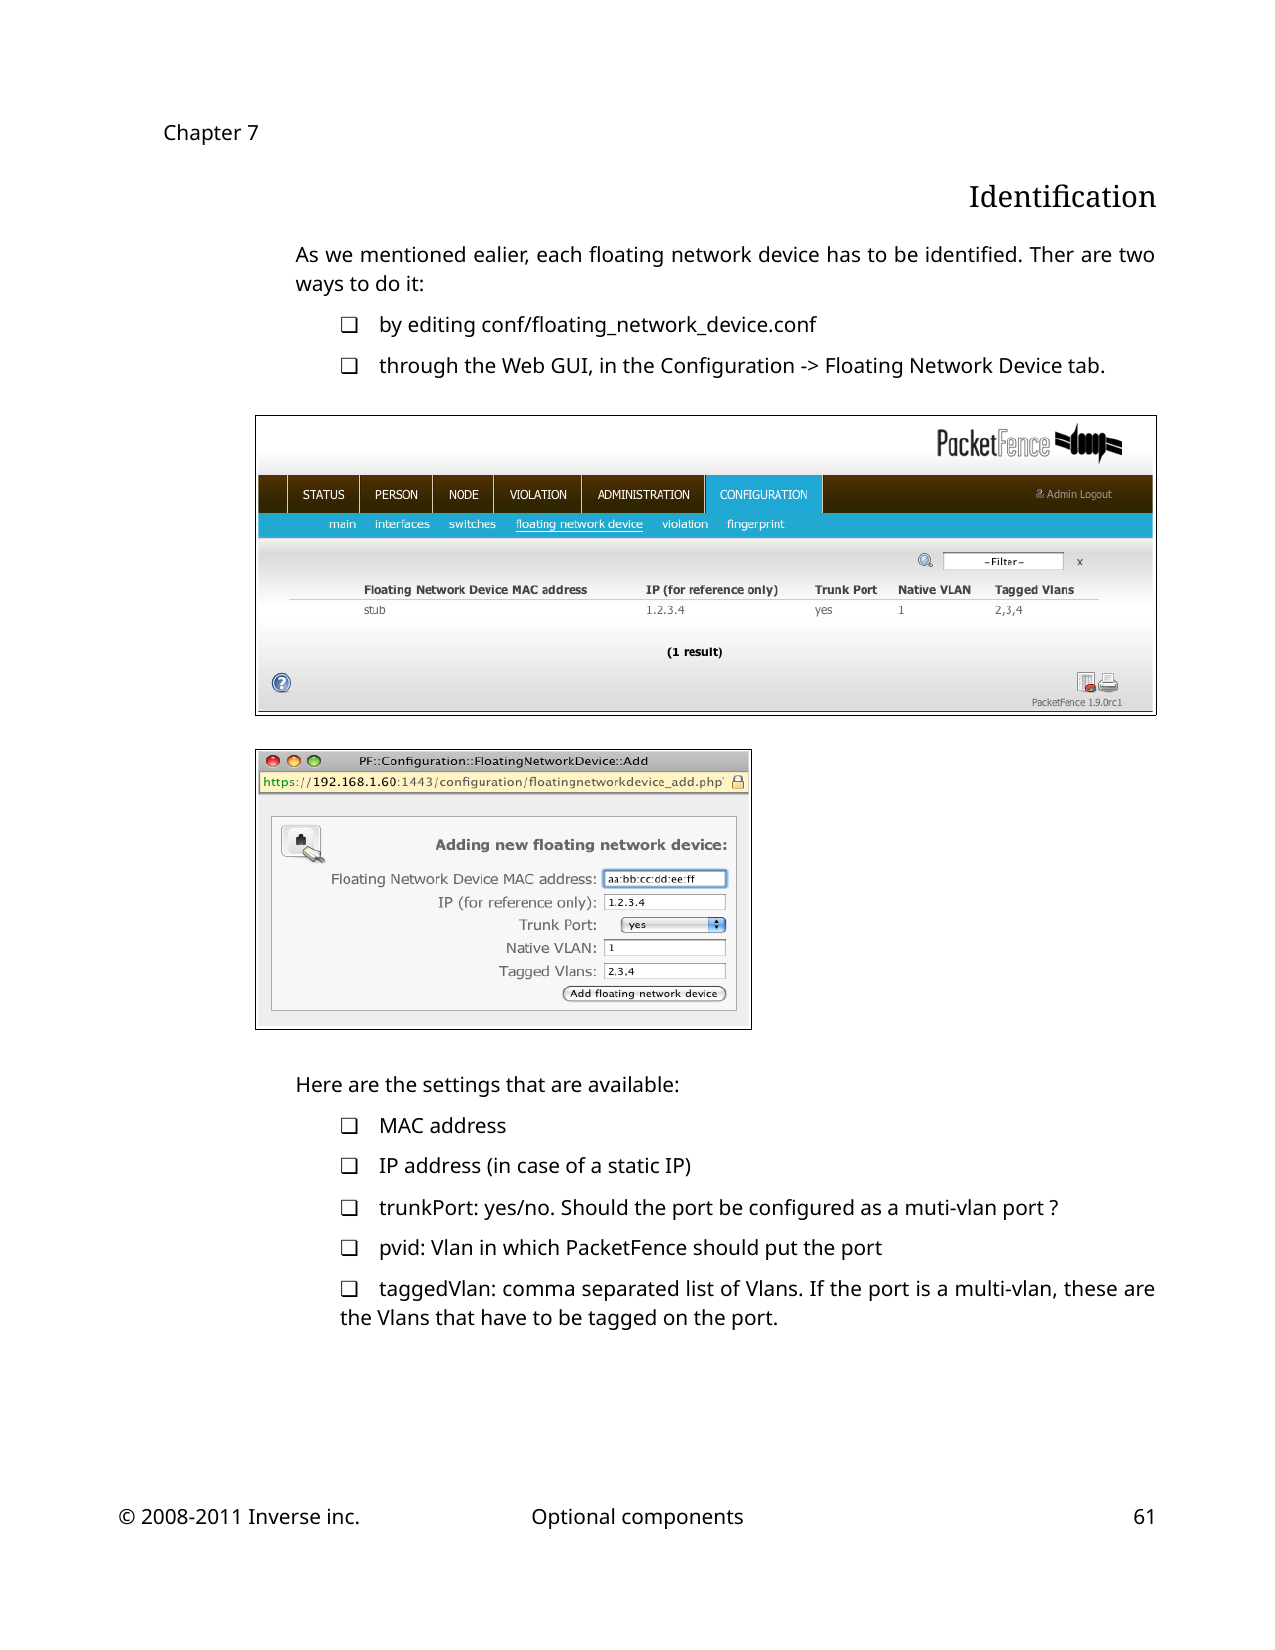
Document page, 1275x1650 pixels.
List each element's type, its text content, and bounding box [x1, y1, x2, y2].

list ❏ by editing conf/floating_network_device.conf [340, 310, 1157, 338]
text As we mentioned ealier, each floating network device has to be identified. Ther are two ways to do it: [295, 241, 1157, 297]
list ❏ taggedVlan: comma separated list of Vlans. If the port is a multi-vlan, these are the Vlans that have to be tagged on the port. [340, 1274, 1157, 1331]
text Here are the settings that are available: [295, 1070, 1157, 1098]
picture [258, 418, 1153, 712]
list ❏ pvid: Vlan in which PacketFence should put the port [340, 1233, 1157, 1262]
picture [258, 751, 749, 1026]
list ❏ through the Web GUI, in the Configuration -> Floating Network Device tab. [340, 351, 1157, 379]
list ❏ IP address (in case of a static IP) [340, 1152, 1157, 1180]
subtitle Identification [295, 176, 1157, 216]
list ❏ MAC address [340, 1111, 1157, 1139]
list ❏ trunkPort: yes/no. Should the port be configured as a muti-vlan port ? [340, 1193, 1157, 1221]
